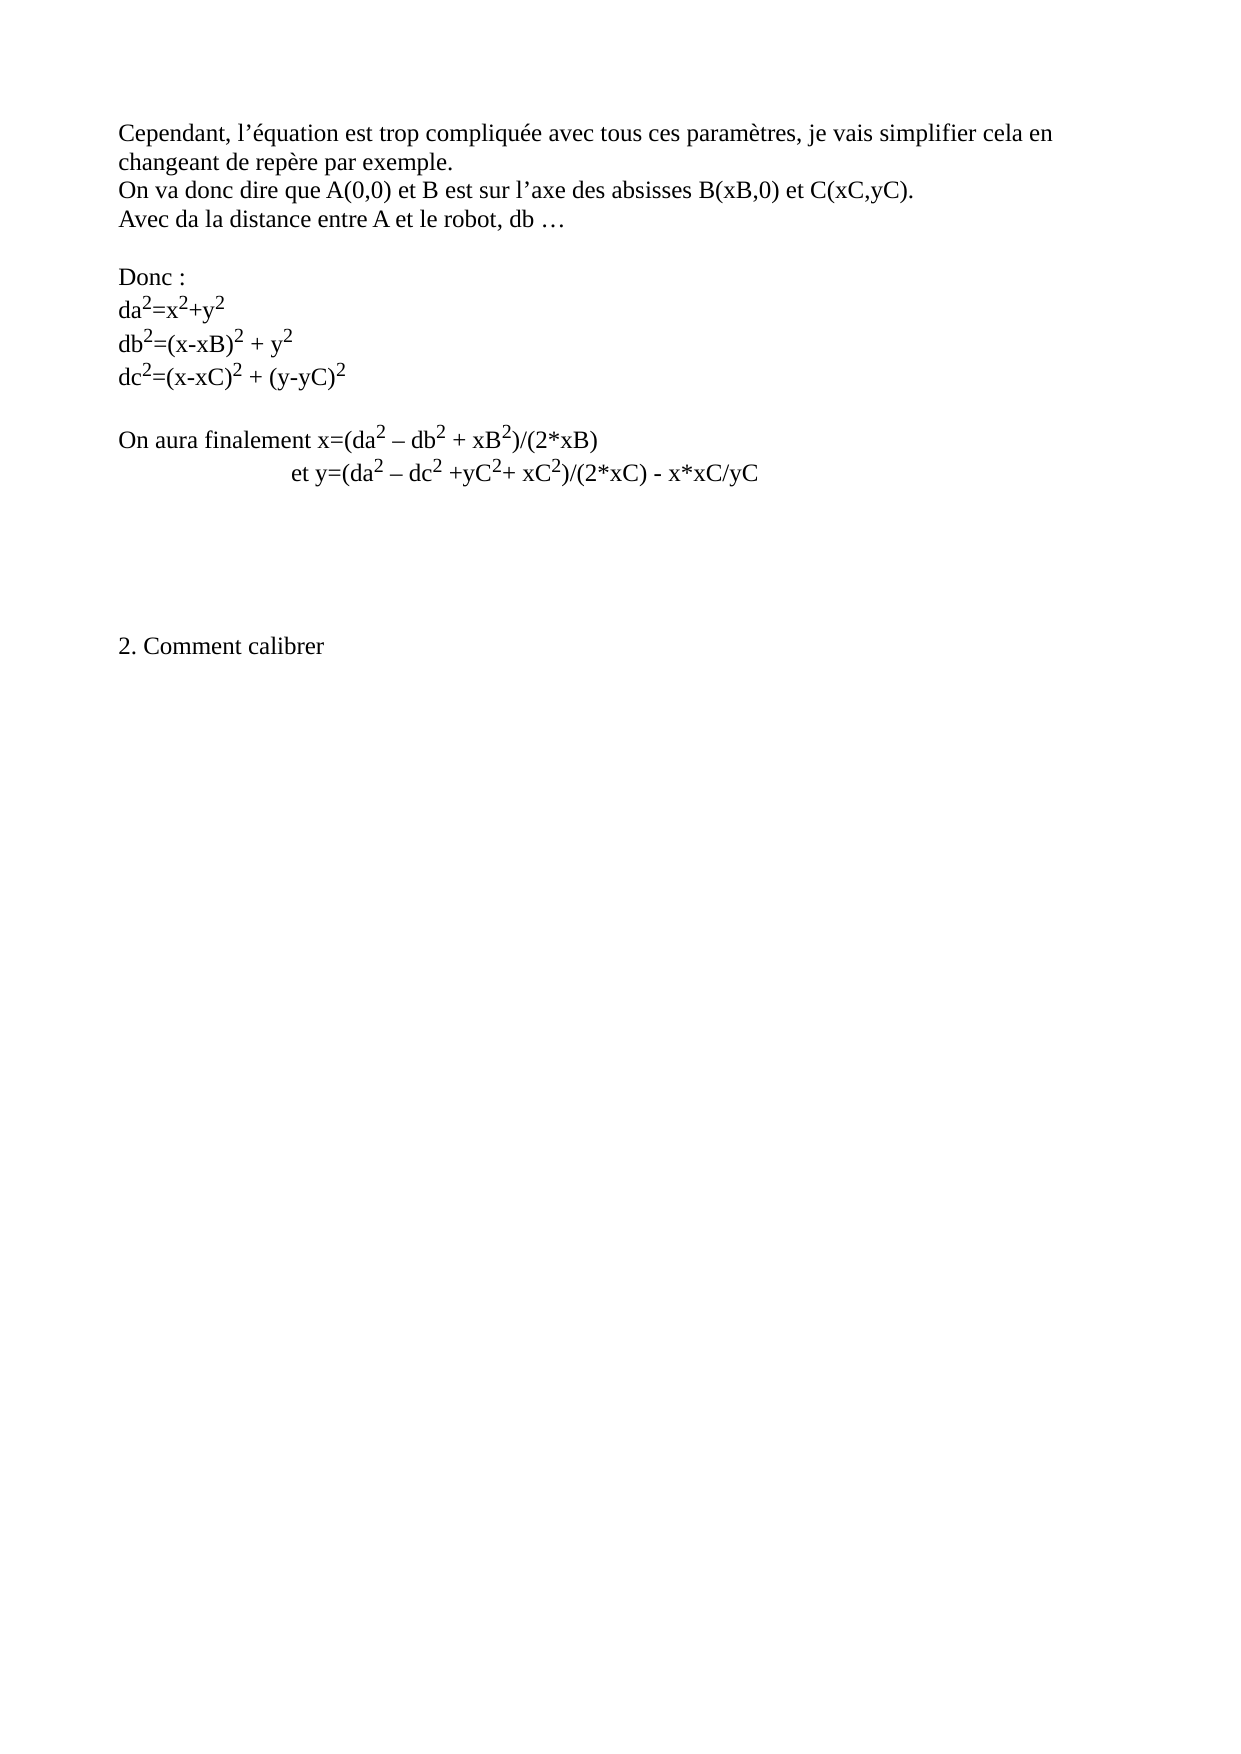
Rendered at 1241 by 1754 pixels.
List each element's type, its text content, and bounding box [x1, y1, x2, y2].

text On va donc dire que A(0,0) et B est sur l’axe des absisses B(xB,0) et C(xC,yC). [118, 176, 1122, 204]
text Cependant, l’équation est trop compliquée avec tous ces paramètres, je vais simplifier cela en changeant de repère par exemple. [118, 118, 1122, 176]
text db2=(x-xB)2 + y2 [118, 324, 1122, 358]
text On aura finalement x=(da2 – db2 + xB2)/(2*xB) [118, 420, 1122, 453]
text Avec da la distance entre A et le robot, db … [118, 204, 1122, 233]
text da2=x2+y2 [118, 291, 1122, 324]
text Donc : [118, 262, 1122, 291]
text 2. Comment calibrer [118, 631, 1122, 659]
text dc2=(x-xC)2 + (y-yC)2 [118, 358, 1122, 391]
text et y=(da2 – dc2 +yC2+ xC2)/(2*xC) - x*xC/yC [118, 453, 1122, 487]
